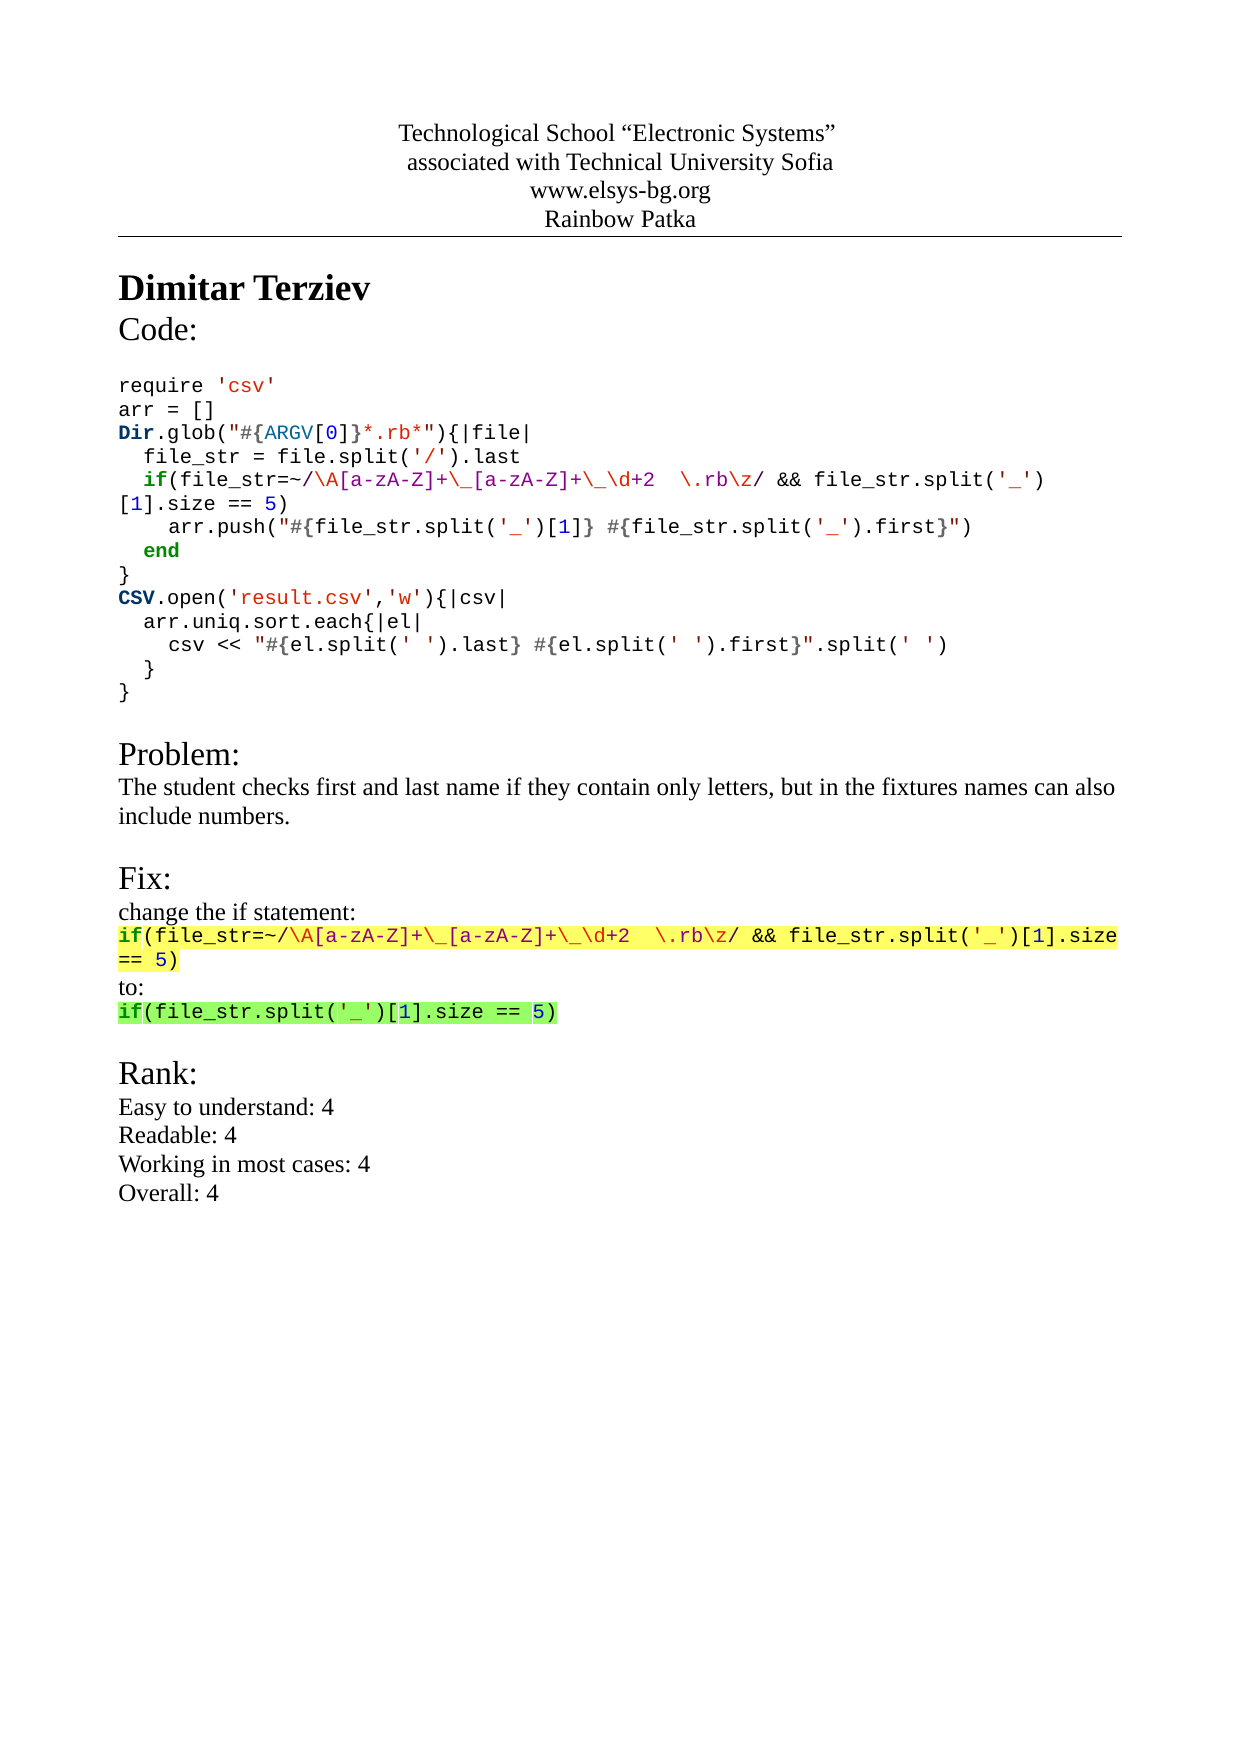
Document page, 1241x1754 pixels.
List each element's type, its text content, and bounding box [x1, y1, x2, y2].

text Dir.glob("#{ARGV[0]}*.rb*"){|file| [118, 422, 1122, 446]
text require 'csv' [118, 376, 1122, 399]
text if(file_str.split('_')[1].size == 5) [118, 1001, 1122, 1024]
text Easy to understand: 4 [118, 1092, 1122, 1120]
text Readable: 4 [118, 1120, 1122, 1149]
text csv << "#{el.split(' ').last} #{el.split(' ').first}".split(' ') [118, 634, 1122, 658]
text } [118, 564, 1122, 587]
text Fix: [118, 858, 1122, 897]
text change the if statement: [118, 897, 1122, 926]
text end [118, 540, 1122, 564]
text Dimitar Terziev [118, 266, 1122, 309]
text arr.uniq.sort.each{|el| [118, 611, 1122, 634]
text Overall: 4 [118, 1178, 1122, 1207]
text CSV.open('result.csv','w'){|csv| [118, 587, 1122, 611]
text Problem: [118, 734, 1122, 772]
text if(file_str=~/\A[a-zA-Z]+\_[a-zA-Z]+\_\d+2 \.rb\z/ && file_str.split('_')[1].size == 5) [118, 469, 1122, 517]
text if(file_str=~/\A[a-zA-Z]+\_[a-zA-Z]+\_\d+2 \.rb\z/ && file_str.split('_')[1].size == 5) [118, 926, 1122, 972]
text to: [118, 972, 1122, 1001]
text The student checks first and last name if they contain only letters, but in the fixtures names can also include numbers. [118, 772, 1122, 830]
text } [118, 682, 1122, 705]
text file_str = file.split('/').last [118, 446, 1122, 469]
text Code: [118, 309, 1122, 347]
text arr = [] [118, 399, 1122, 422]
text Working in most cases: 4 [118, 1149, 1122, 1178]
text arr.push("#{file_str.split('_')[1]} #{file_str.split('_').first}") [118, 517, 1122, 540]
text Rank: [118, 1053, 1122, 1092]
text } [118, 658, 1122, 682]
